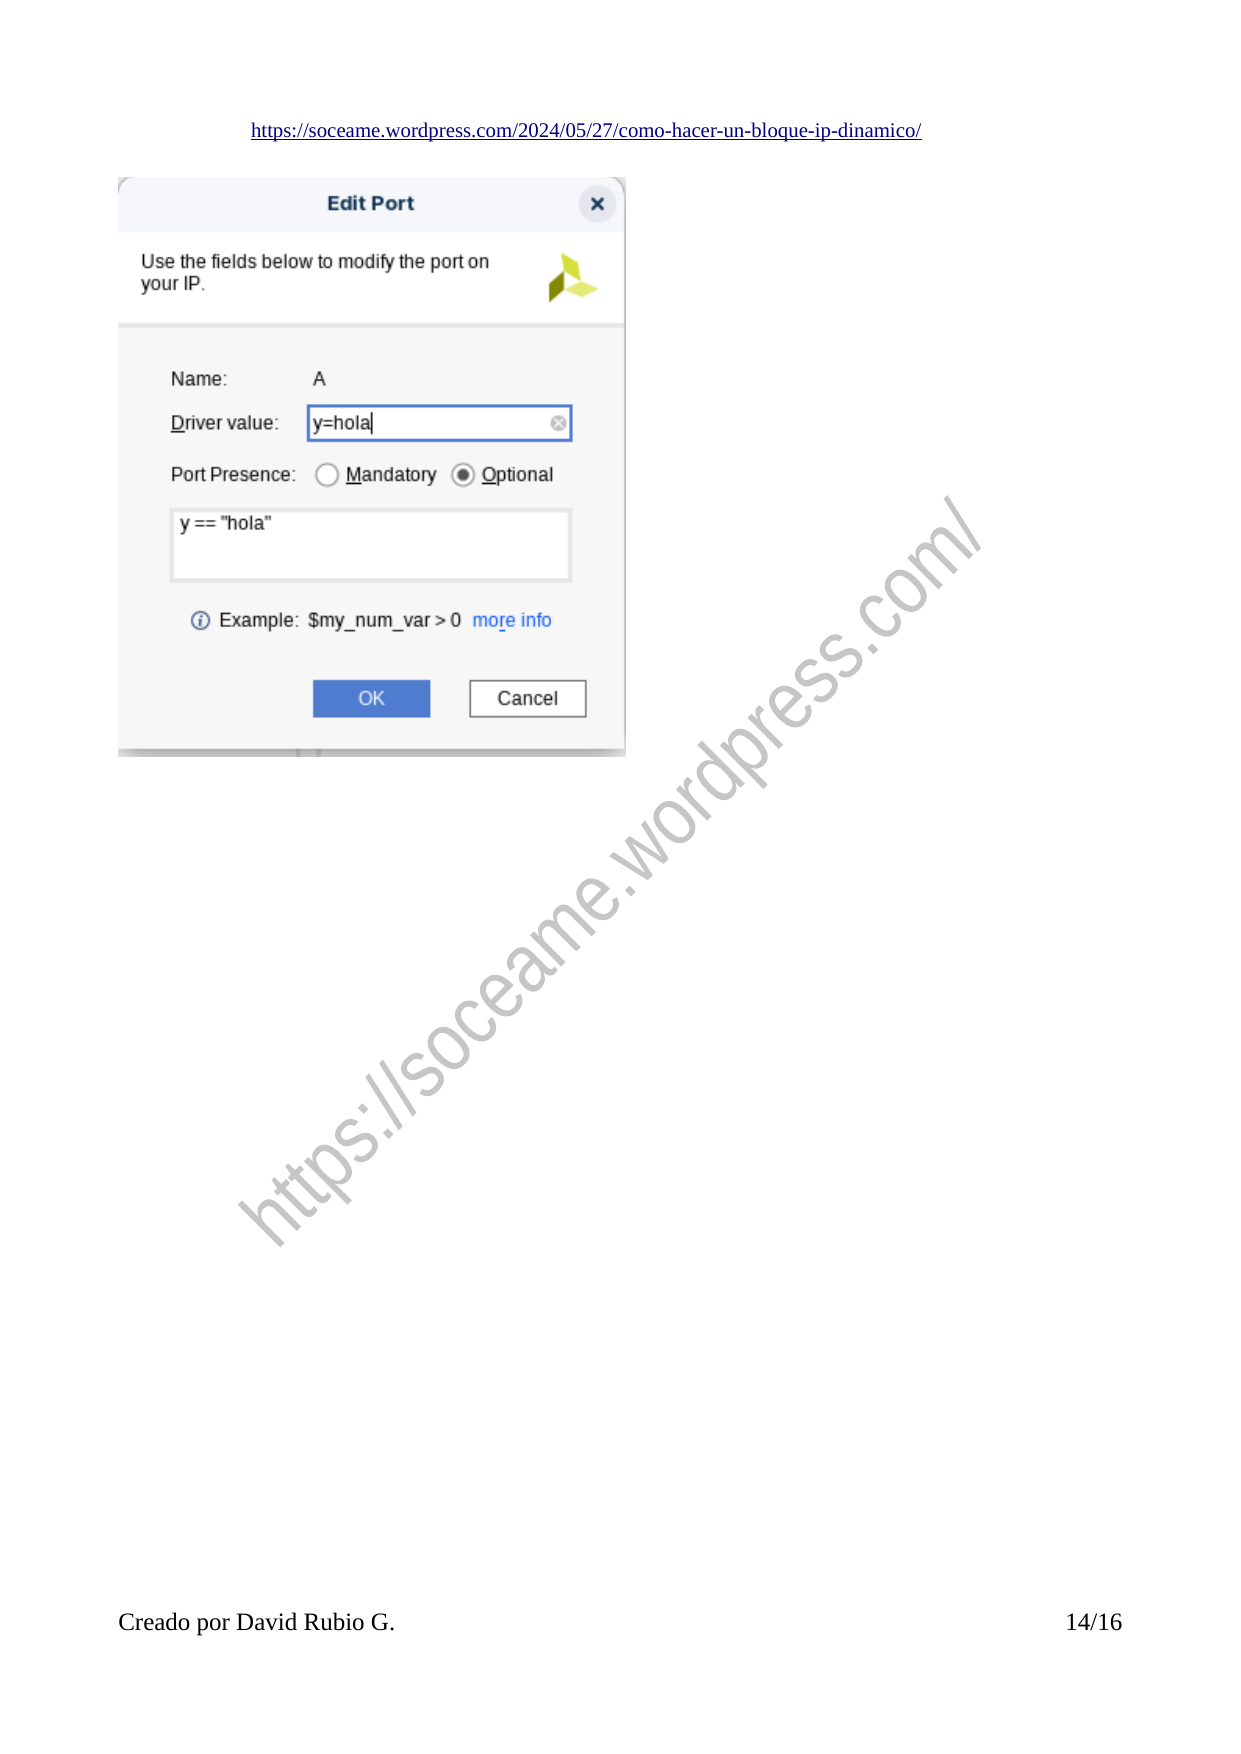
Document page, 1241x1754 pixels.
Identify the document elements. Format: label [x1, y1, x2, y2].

picture [118, 177, 626, 757]
